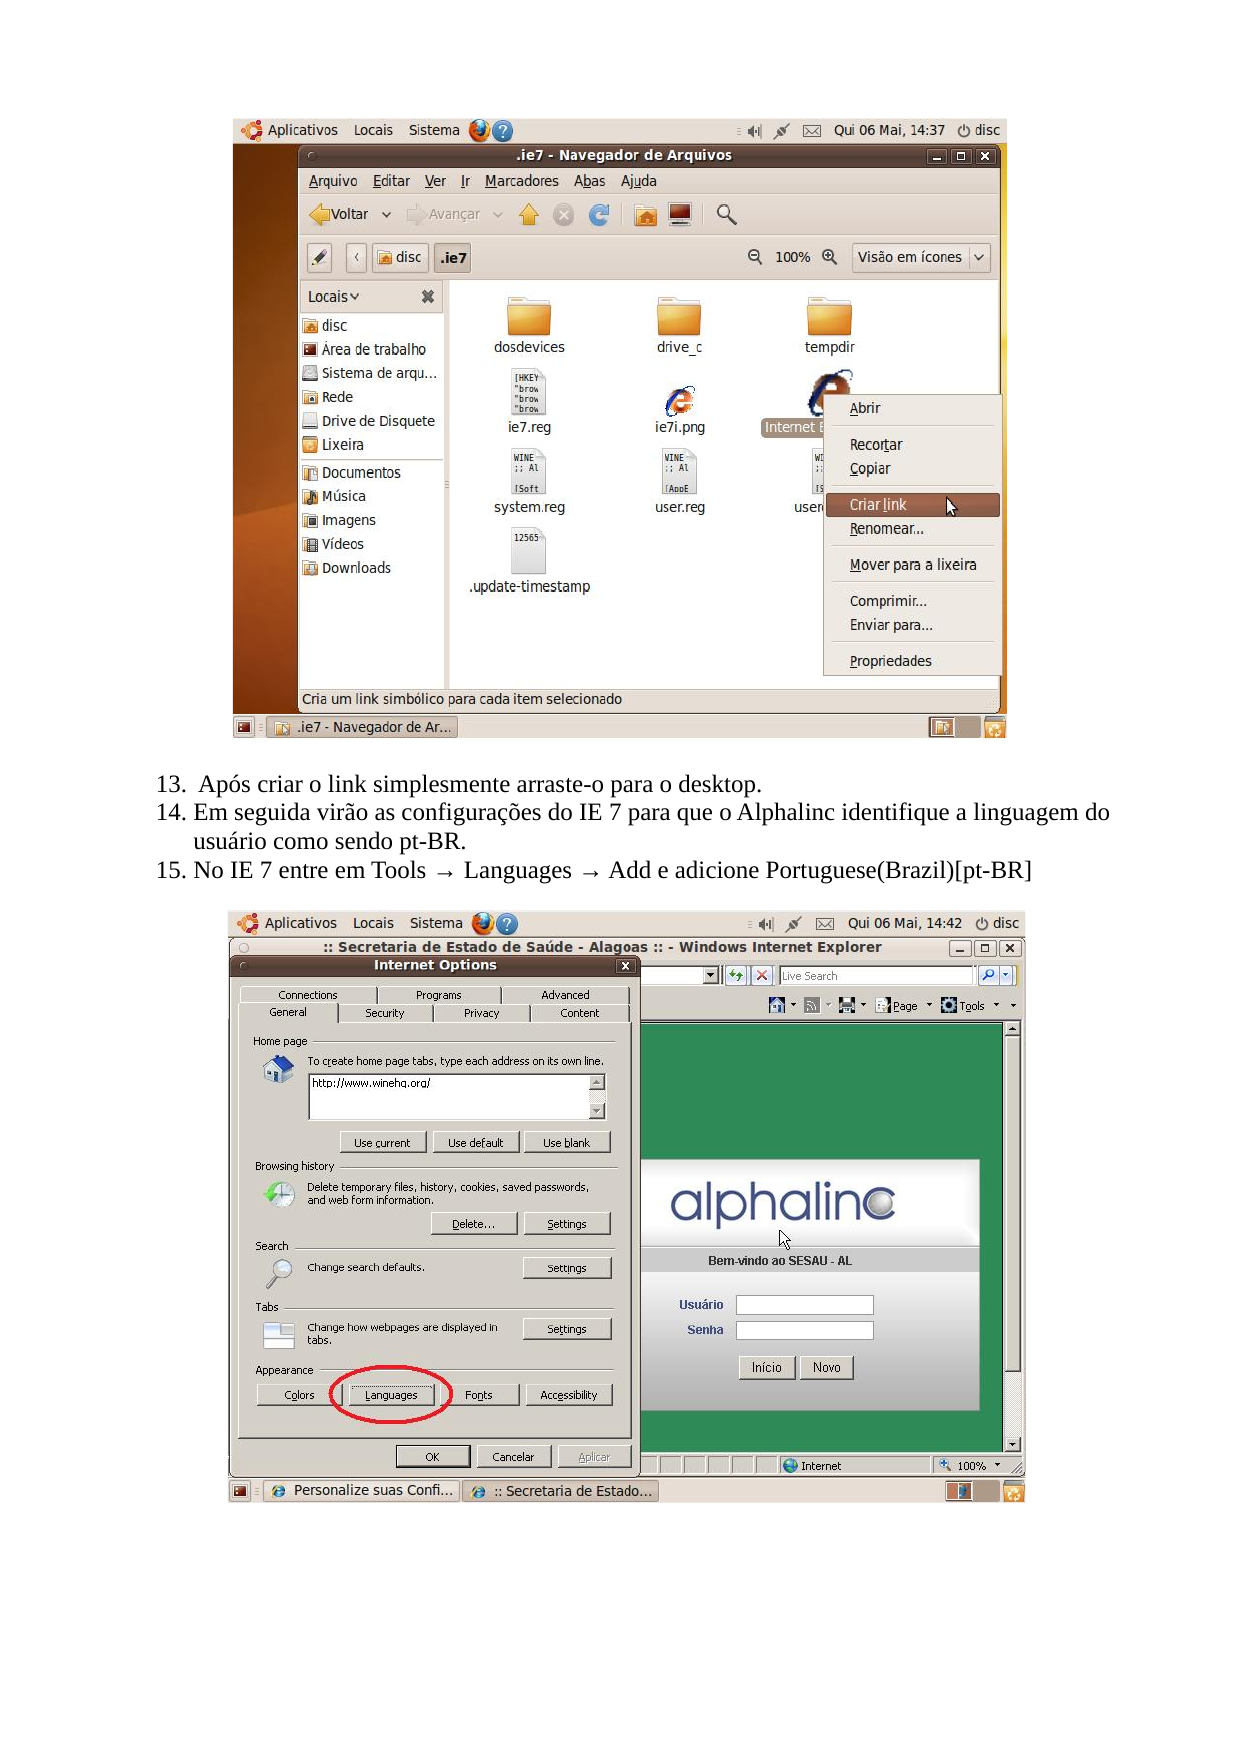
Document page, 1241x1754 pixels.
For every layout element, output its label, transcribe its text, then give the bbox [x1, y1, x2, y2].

picture [227, 910, 1026, 1503]
list No IE 7 entre em Tools → Languages → Add e adicione Portuguese(Brazil)[pt-BR] [156, 855, 1122, 884]
list Em seguida virão as configurações do IE 7 para que o Alphalinc identifique a linguagem do usuário como sendo pt-BR. [156, 797, 1122, 855]
list Após criar o link simplesmente arraste-o para o desktop. [156, 769, 1122, 797]
picture [232, 118, 1008, 740]
